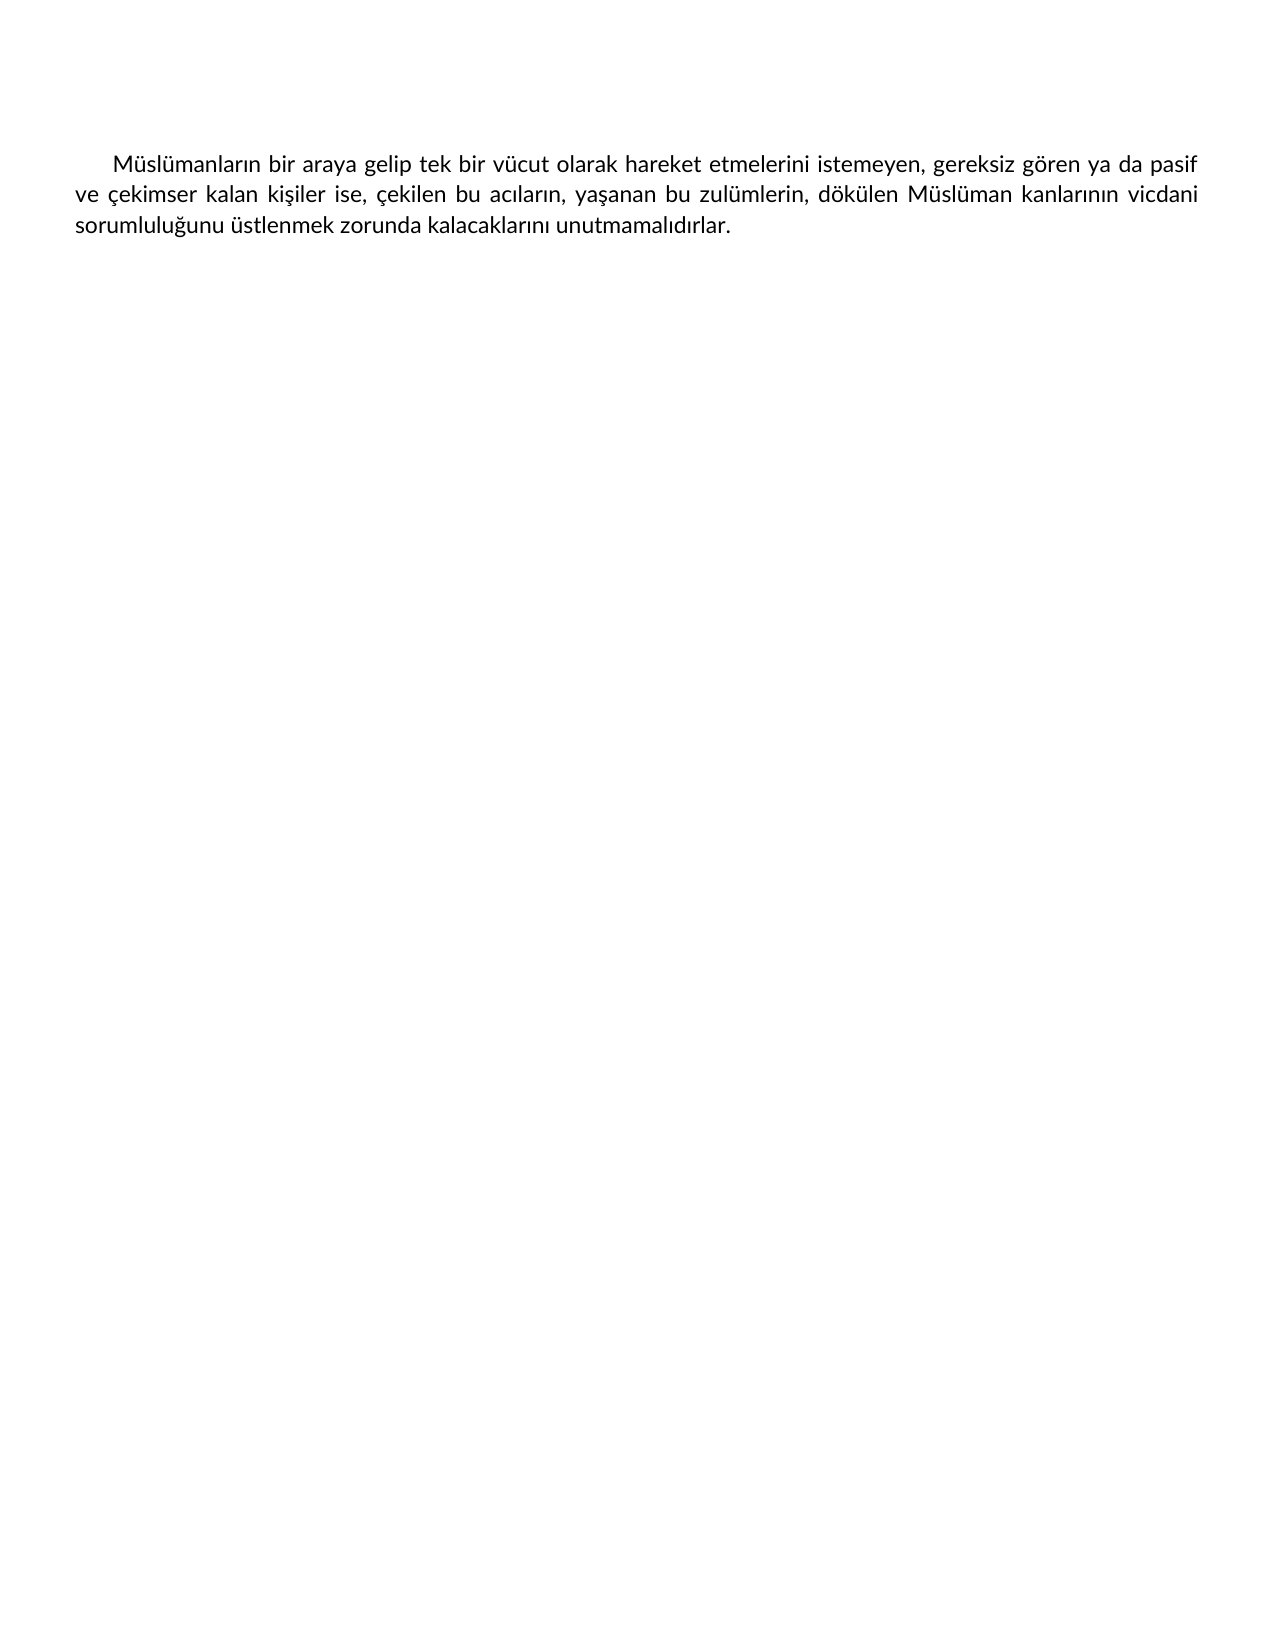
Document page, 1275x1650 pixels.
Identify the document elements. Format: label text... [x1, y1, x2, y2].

text Müslümanların bir araya gelip tek bir vücut olarak hareket etmelerini istemeyen, gereksiz gören ya da pasif ve çekimser kalan kişiler ise, çekilen bu acıların, yaşanan bu zulümlerin, dökülen Müslüman kanlarının vicdani sorumluluğunu üstlenmek zorunda kalacaklarını unutmamalıdırlar. [75, 150, 1200, 238]
